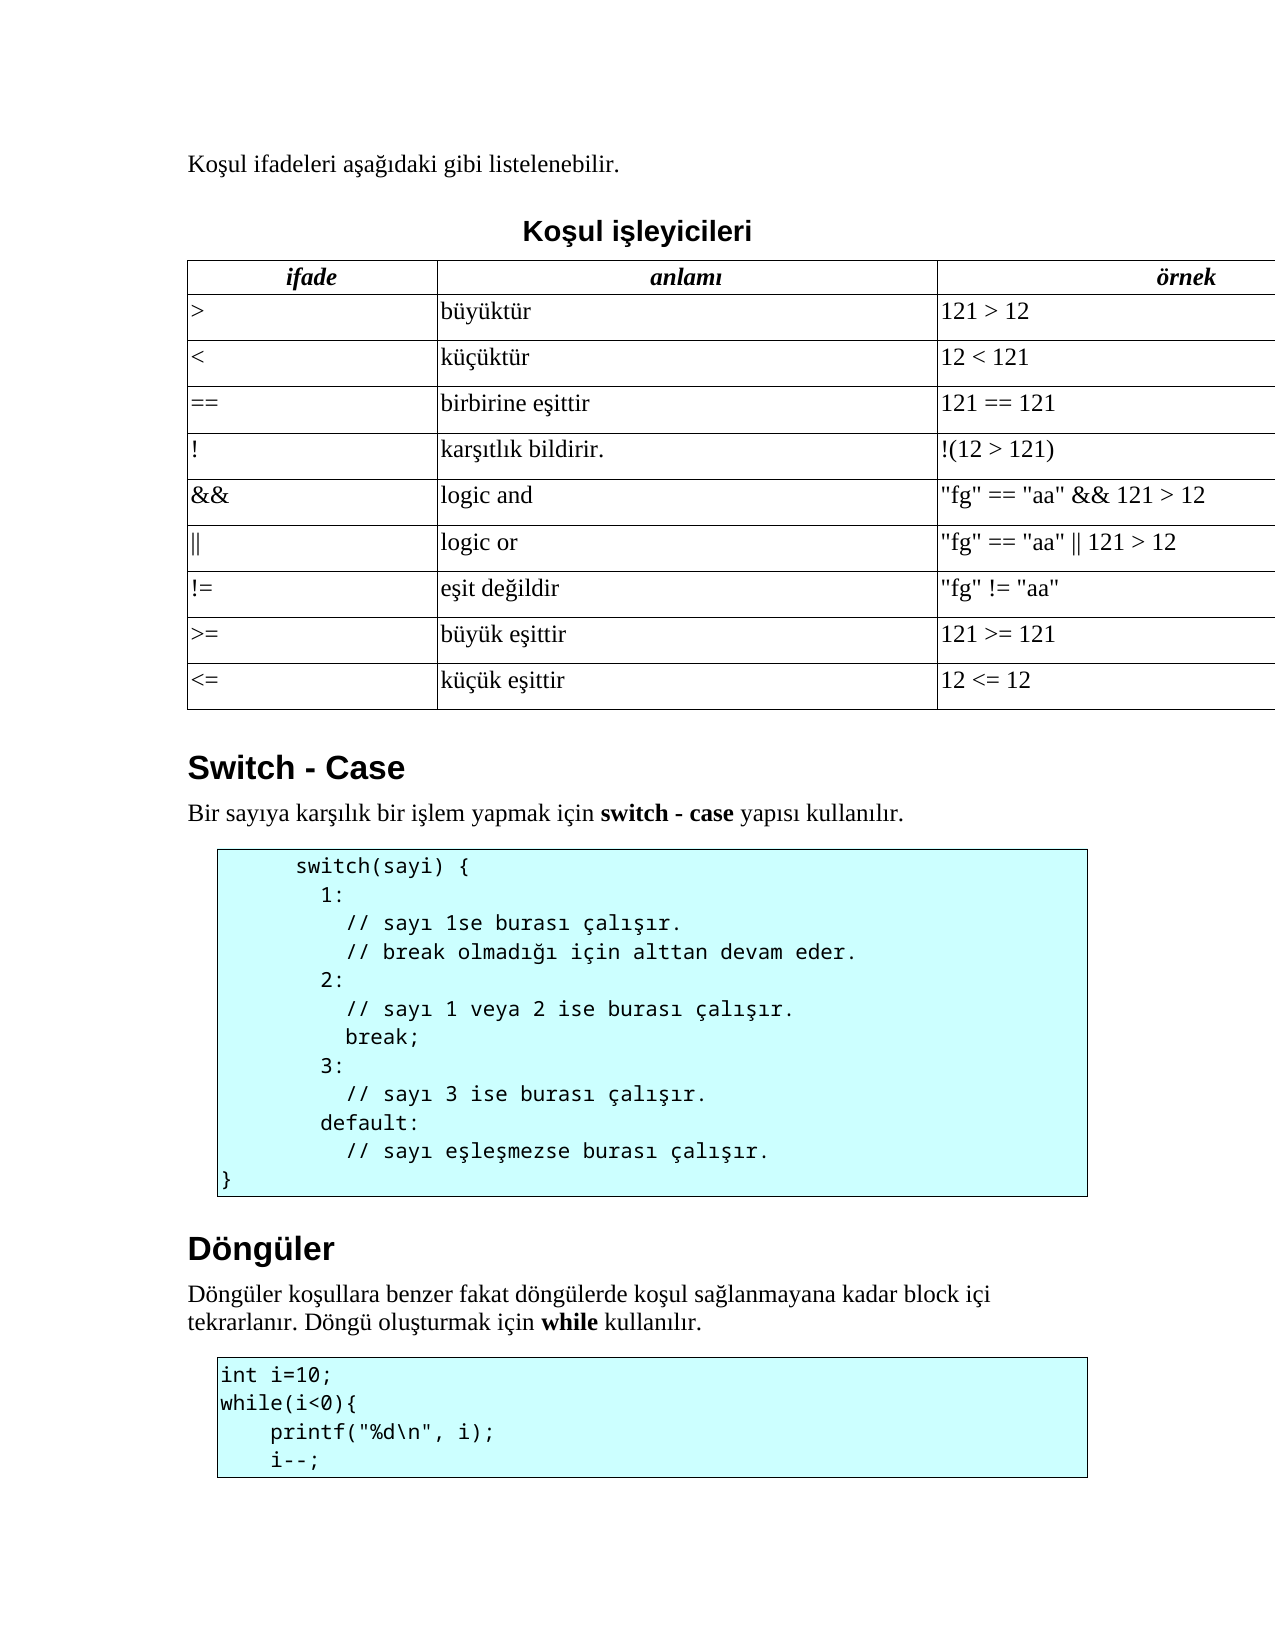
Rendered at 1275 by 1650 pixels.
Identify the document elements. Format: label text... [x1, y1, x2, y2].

subtitle Döngüler [187, 1230, 1087, 1267]
table_cell 121 > 12 [938, 295, 1275, 340]
table_header örnek [938, 261, 1275, 294]
table_cell eşit değildir [438, 572, 937, 617]
subtitle Switch - Case [187, 749, 1087, 787]
table_cell "fg" != "aa" [938, 572, 1275, 617]
table_cell karşıtlık bildirir. [438, 434, 937, 478]
table_cell büyüktür [438, 295, 937, 340]
table_header anlamı [438, 261, 937, 294]
table_cell > [188, 295, 437, 340]
table_cell || [188, 526, 437, 571]
table_cell 121 >= 121 [938, 618, 1275, 663]
table_cell küçük eşittir [438, 664, 937, 709]
table_cell "fg" == "aa" && 121 > 12 [938, 480, 1275, 525]
table_cell 121 == 121 [938, 387, 1275, 432]
table_cell && [188, 480, 437, 525]
table_cell >= [188, 618, 437, 663]
table_cell == [188, 387, 437, 432]
text Döngüler koşullara benzer fakat döngülerde koşul sağlanmayana kadar block içi tekrarlanır. Döngü oluşturmak için while kullanılır. [187, 1280, 1087, 1335]
text int i=10; while(i<0){ printf("%d\n", i); i--; [218, 1358, 1087, 1477]
table_cell != [188, 572, 437, 617]
table_cell birbirine eşittir [438, 387, 937, 432]
table_header ifade [188, 261, 437, 294]
table_cell büyük eşittir [438, 618, 937, 663]
text Koşul ifadeleri aşağıdaki gibi listelenebilir. [187, 150, 1087, 178]
text switch(sayi) { 1: // sayı 1se burası çalışır. // break olmadığı için alttan devam eder. 2: // sayı 1 veya 2 ise burası çalışır. break; 3: // sayı 3 ise burası çalışır. default: // sayı eşleşmezse burası çalışır. } [218, 850, 1087, 1196]
table_cell < [188, 341, 437, 386]
table_cell logic or [438, 526, 937, 571]
text Bir sayıya karşılık bir işlem yapmak için switch - case yapısı kullanılır. [187, 799, 1087, 827]
table_cell küçüktür [438, 341, 937, 386]
table_cell "fg" == "aa" || 121 > 12 [938, 526, 1275, 571]
table_cell 12 <= 12 [938, 664, 1275, 709]
table_cell !(12 > 121) [938, 434, 1275, 478]
table_cell 12 < 121 [938, 341, 1275, 386]
table_cell ! [188, 434, 437, 478]
table_cell logic and [438, 480, 937, 525]
title Koşul işleyicileri [187, 215, 1087, 248]
table_cell <= [188, 664, 437, 709]
